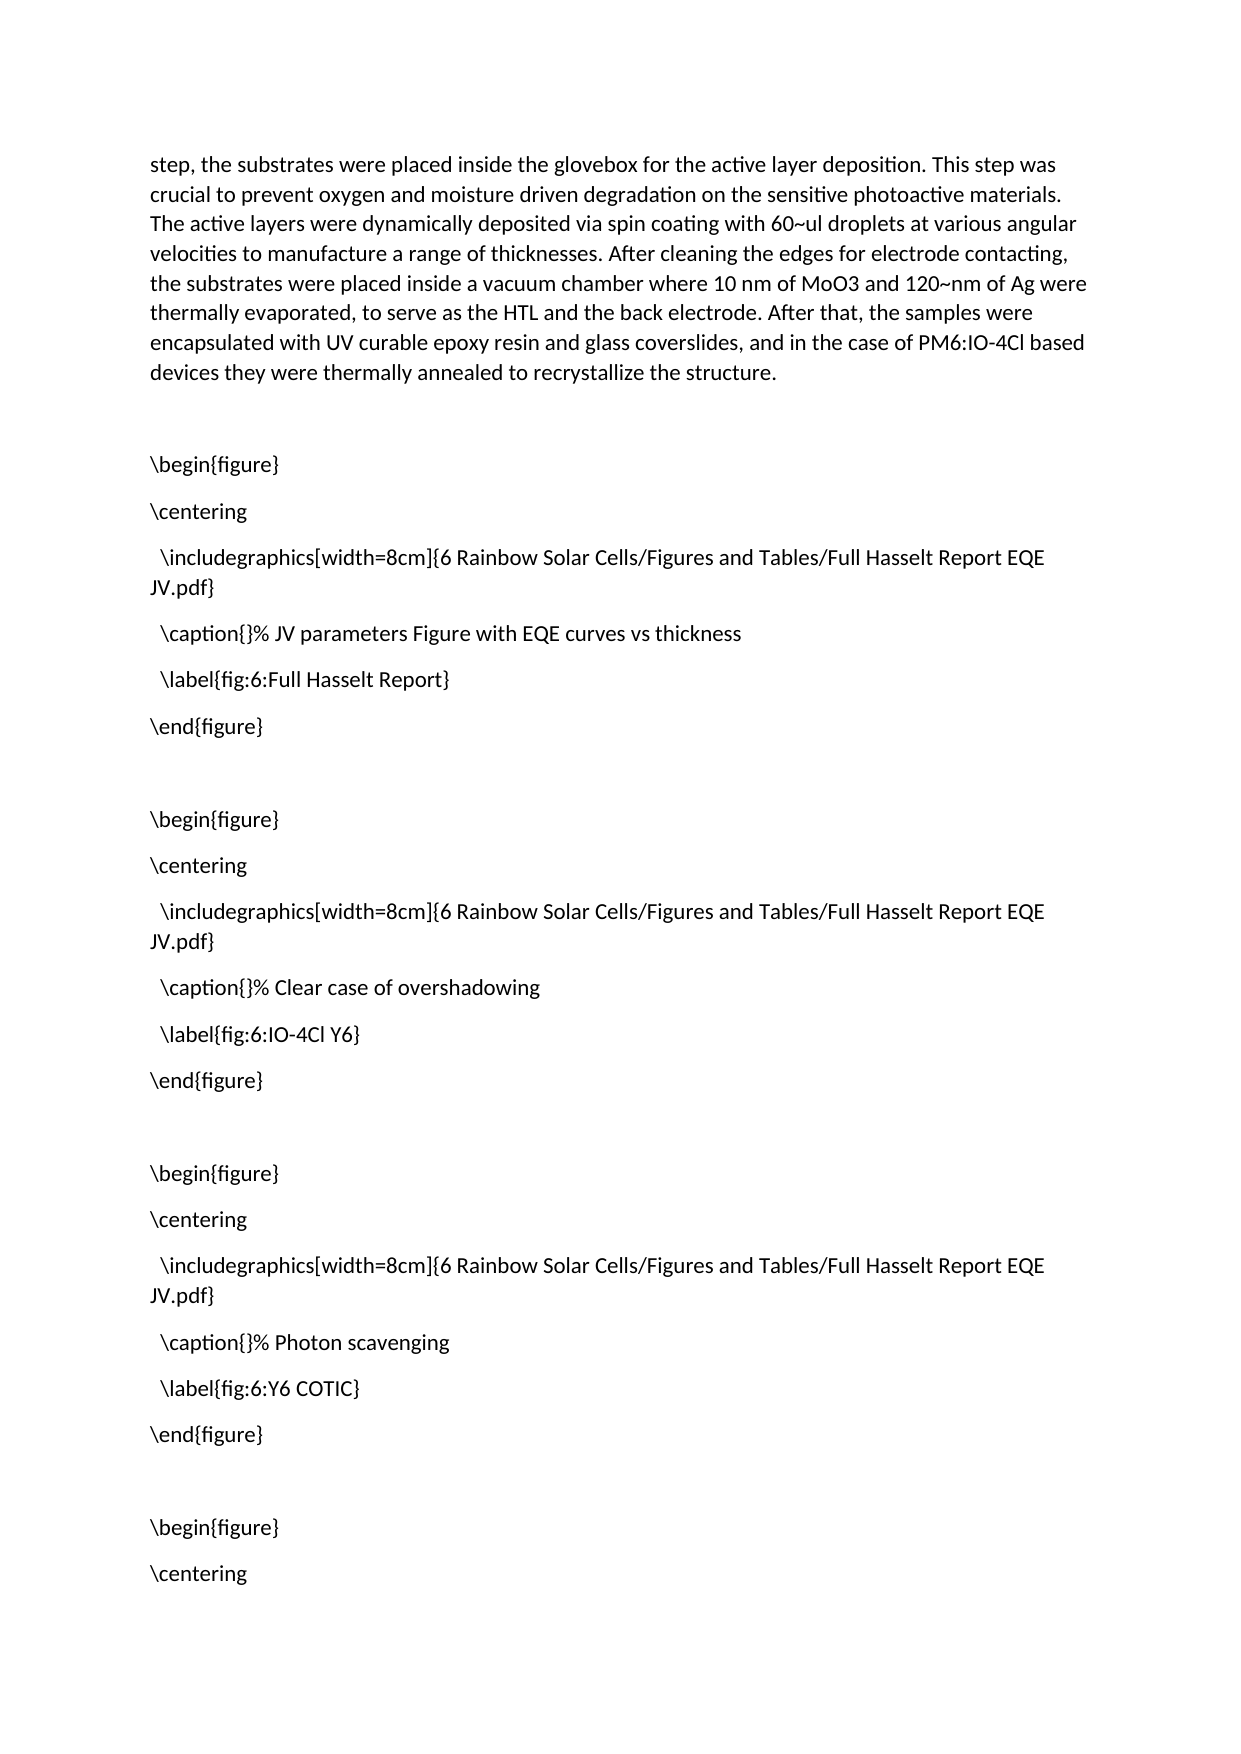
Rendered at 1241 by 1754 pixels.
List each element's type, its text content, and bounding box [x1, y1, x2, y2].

text \centering [150, 1205, 1090, 1233]
text step, the substrates were placed inside the glovebox for the active layer deposition. This step was crucial to prevent oxygen and moisture driven degradation on the sensitive photoactive materials. The active layers were dynamically deposited via spin coating with 60~ul droplets at various angular velocities to manufacture a range of thicknesses. After cleaning the edges for electrode contacting, the substrates were placed inside a vacuum chamber where 10 nm of MoO3 and 120~nm of Ag were thermally evaporated, to serve as the HTL and the back electrode. After that, the samples were encapsulated with UV curable epoxy resin and glass coverslides, and in the case of PM6:IO-4Cl based devices they were thermally annealed to recrystallize the structure. [150, 150, 1090, 386]
text \includegraphics[width=8cm]{6 Rainbow Solar Cells/Figures and Tables/Full Hasselt Report EQE JV.pdf} [150, 897, 1090, 955]
text \label{fig:6:Full Hasselt Report} [150, 666, 1090, 694]
text \includegraphics[width=8cm]{6 Rainbow Solar Cells/Figures and Tables/Full Hasselt Report EQE JV.pdf} [150, 543, 1090, 601]
text \begin{figure} [150, 1159, 1090, 1187]
text \begin{figure} [150, 451, 1090, 478]
text \end{figure} [150, 1420, 1090, 1448]
text \caption{}% Clear case of overshadowing [150, 973, 1090, 1001]
text \end{figure} [150, 712, 1090, 740]
text \caption{}% JV parameters Figure with EQE curves vs thickness [150, 619, 1090, 647]
text \caption{}% Photon scavenging [150, 1328, 1090, 1356]
text \centering [150, 851, 1090, 879]
text \centering [150, 1559, 1090, 1587]
text \begin{figure} [150, 1513, 1090, 1541]
text \begin{figure} [150, 805, 1090, 833]
text \includegraphics[width=8cm]{6 Rainbow Solar Cells/Figures and Tables/Full Hasselt Report EQE JV.pdf} [150, 1252, 1090, 1309]
text \label{fig:6:Y6 COTIC} [150, 1374, 1090, 1402]
text \end{figure} [150, 1066, 1090, 1094]
text \centering [150, 497, 1090, 525]
text \label{fig:6:IO-4Cl Y6} [150, 1020, 1090, 1048]
